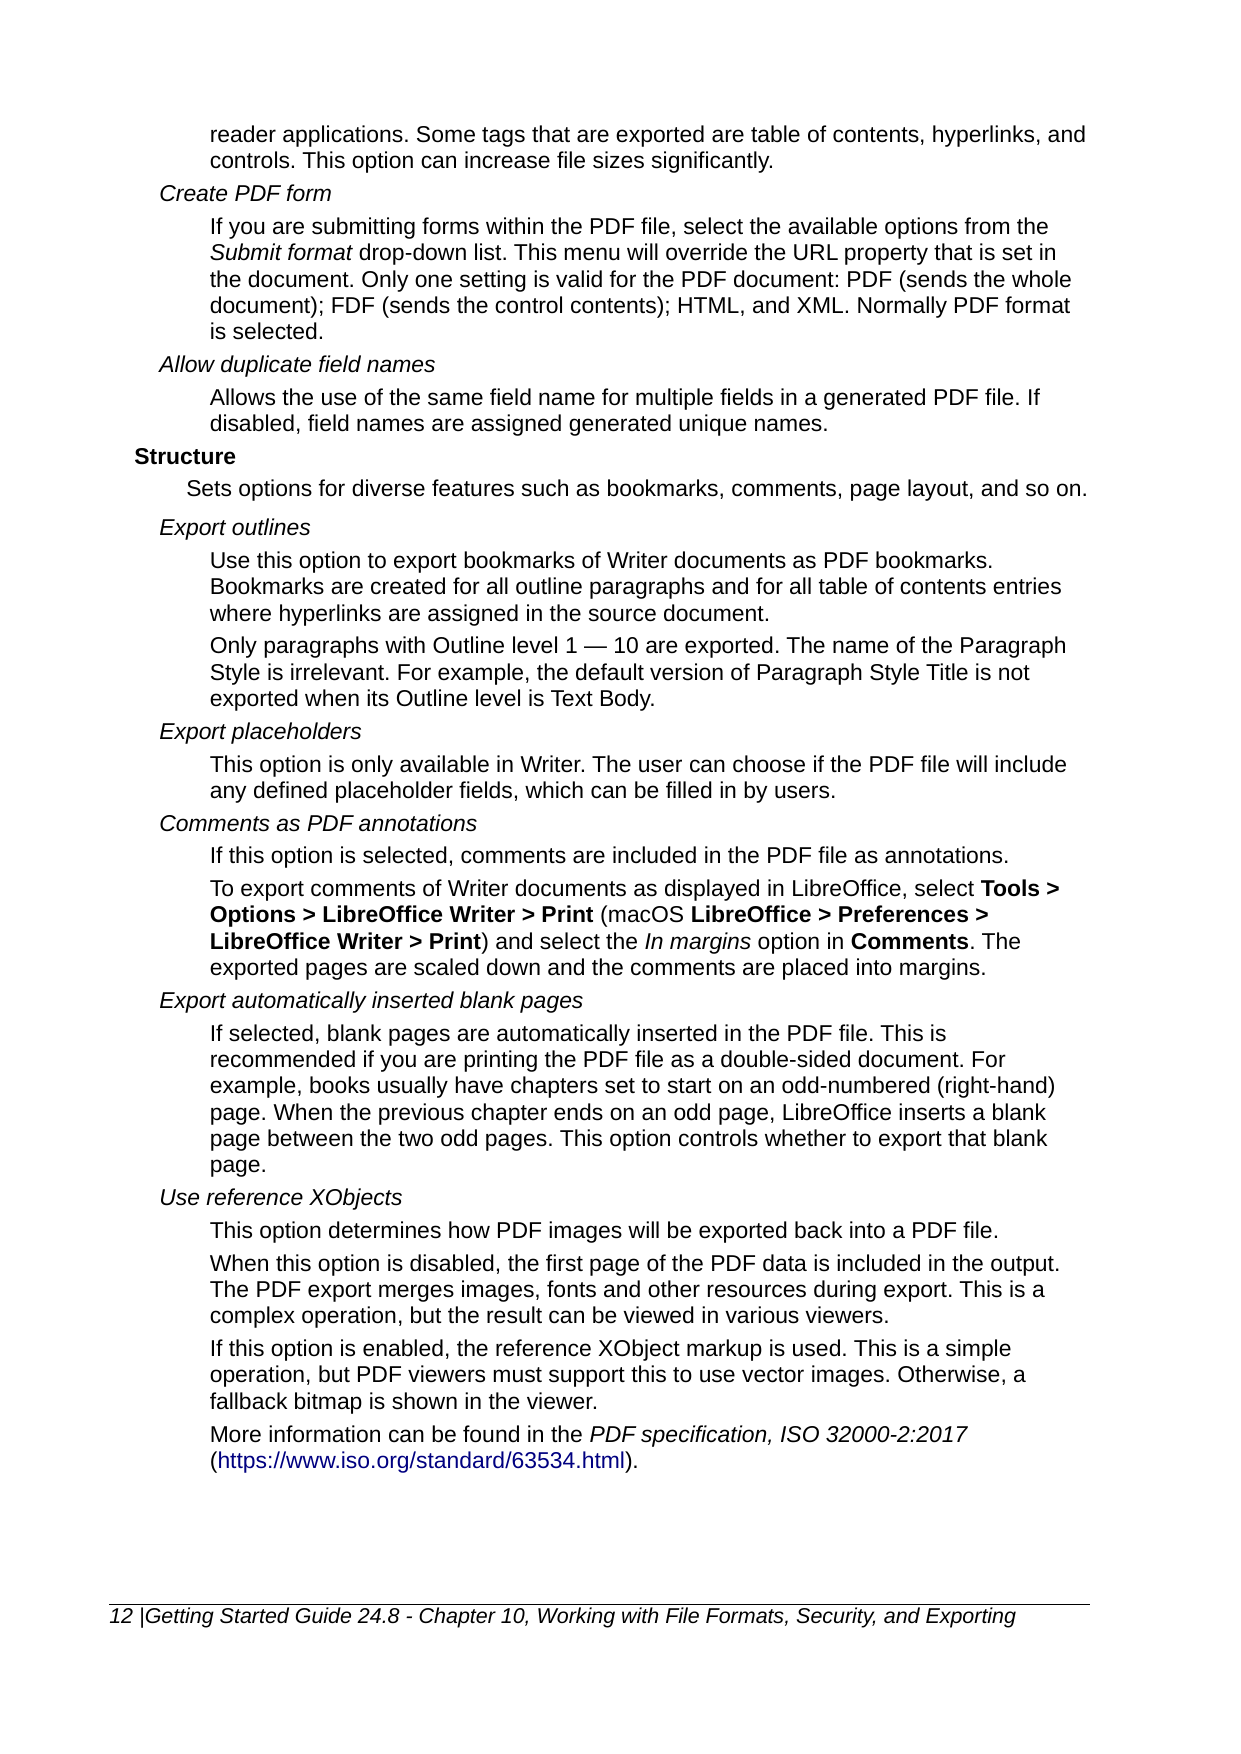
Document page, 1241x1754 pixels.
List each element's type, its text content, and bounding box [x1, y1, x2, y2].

text Use this option to export bookmarks of Writer documents as PDF bookmarks. Bookmarks are created for all outline paragraphs and for all table of contents entries where hyperlinks are assigned in the source document. [209, 547, 1090, 626]
text If this option is selected, comments are included in the PDF file as annotations. [209, 842, 1090, 869]
text To export comments of Writer documents as displayed in LibreOffice, select Tools > Options > LibreOffice Writer > Print (macOS LibreOffice > Preferences > LibreOffice Writer > Print) and select the In margins option in Comments. The exported pages are scaled down and the comments are placed into margins. [209, 875, 1090, 981]
text Structure [134, 443, 1090, 469]
text Export placeholders [159, 718, 1090, 744]
text Only paragraphs with Outline level 1 — 10 are exported. The name of the Paragraph Style is irrelevant. For example, the default version of Paragraph Style Title is not exported when its Outline level is Text Body. [209, 632, 1090, 711]
text Allows the use of the same field name for multiple fields in a generated PDF file. If disabled, field names are assigned generated unique names. [209, 384, 1090, 436]
text Comments as PDF annotations [159, 810, 1090, 836]
text Allow duplicate field names [159, 351, 1090, 377]
text Create PDF form [159, 180, 1090, 207]
text If selected, blank pages are automatically inserted in the PDF file. This is recommended if you are printing the PDF file as a double-sided document. For example, books usually have chapters set to start on an odd-numbered (right-hand) page. When the previous chapter ends on an odd page, LibreOffice inserts a blank page between the two odd pages. This option controls whether to export that blank page. [209, 1019, 1090, 1178]
text Export outlines [159, 514, 1090, 541]
text Sets options for diverse features such as bookmarks, comments, page layout, and so on. [186, 475, 1090, 502]
text If this option is enabled, the reference XObject markup is used. This is a simple operation, but PDF viewers must support this to use vector images. Otherwise, a fallback bitmap is shown in the viewer. [209, 1335, 1090, 1414]
text More information can be found in the PDF specification, ISO 32000-2:2017 (https://www.iso.org/standard/63534.html). [209, 1421, 1090, 1473]
text reader applications. Some tags that are exported are table of contents, hyperlinks, and controls. This option can increase file sizes significantly. [209, 121, 1090, 174]
text If you are submitting forms within the PDF file, select the available options from the Submit format drop‑down list. This menu will override the URL property that is set in the document. Only one setting is valid for the PDF document: PDF (sends the whole document); FDF (sends the control contents); HTML, and XML. Normally PDF format is selected. [209, 213, 1090, 344]
text Export automatically inserted blank pages [159, 987, 1090, 1013]
text When this option is disabled, the first page of the PDF data is included in the output. The PDF export merges images, fonts and other resources during export. This is a complex operation, but the result can be viewed in various viewers. [209, 1249, 1090, 1329]
text This option determines how PDF images will be exported back into a PDF file. [209, 1217, 1090, 1243]
text This option is only available in Writer. The user can choose if the PDF file will include any defined placeholder fields, which can be filled in by users. [209, 751, 1090, 803]
text Use reference XObjects [159, 1184, 1090, 1211]
